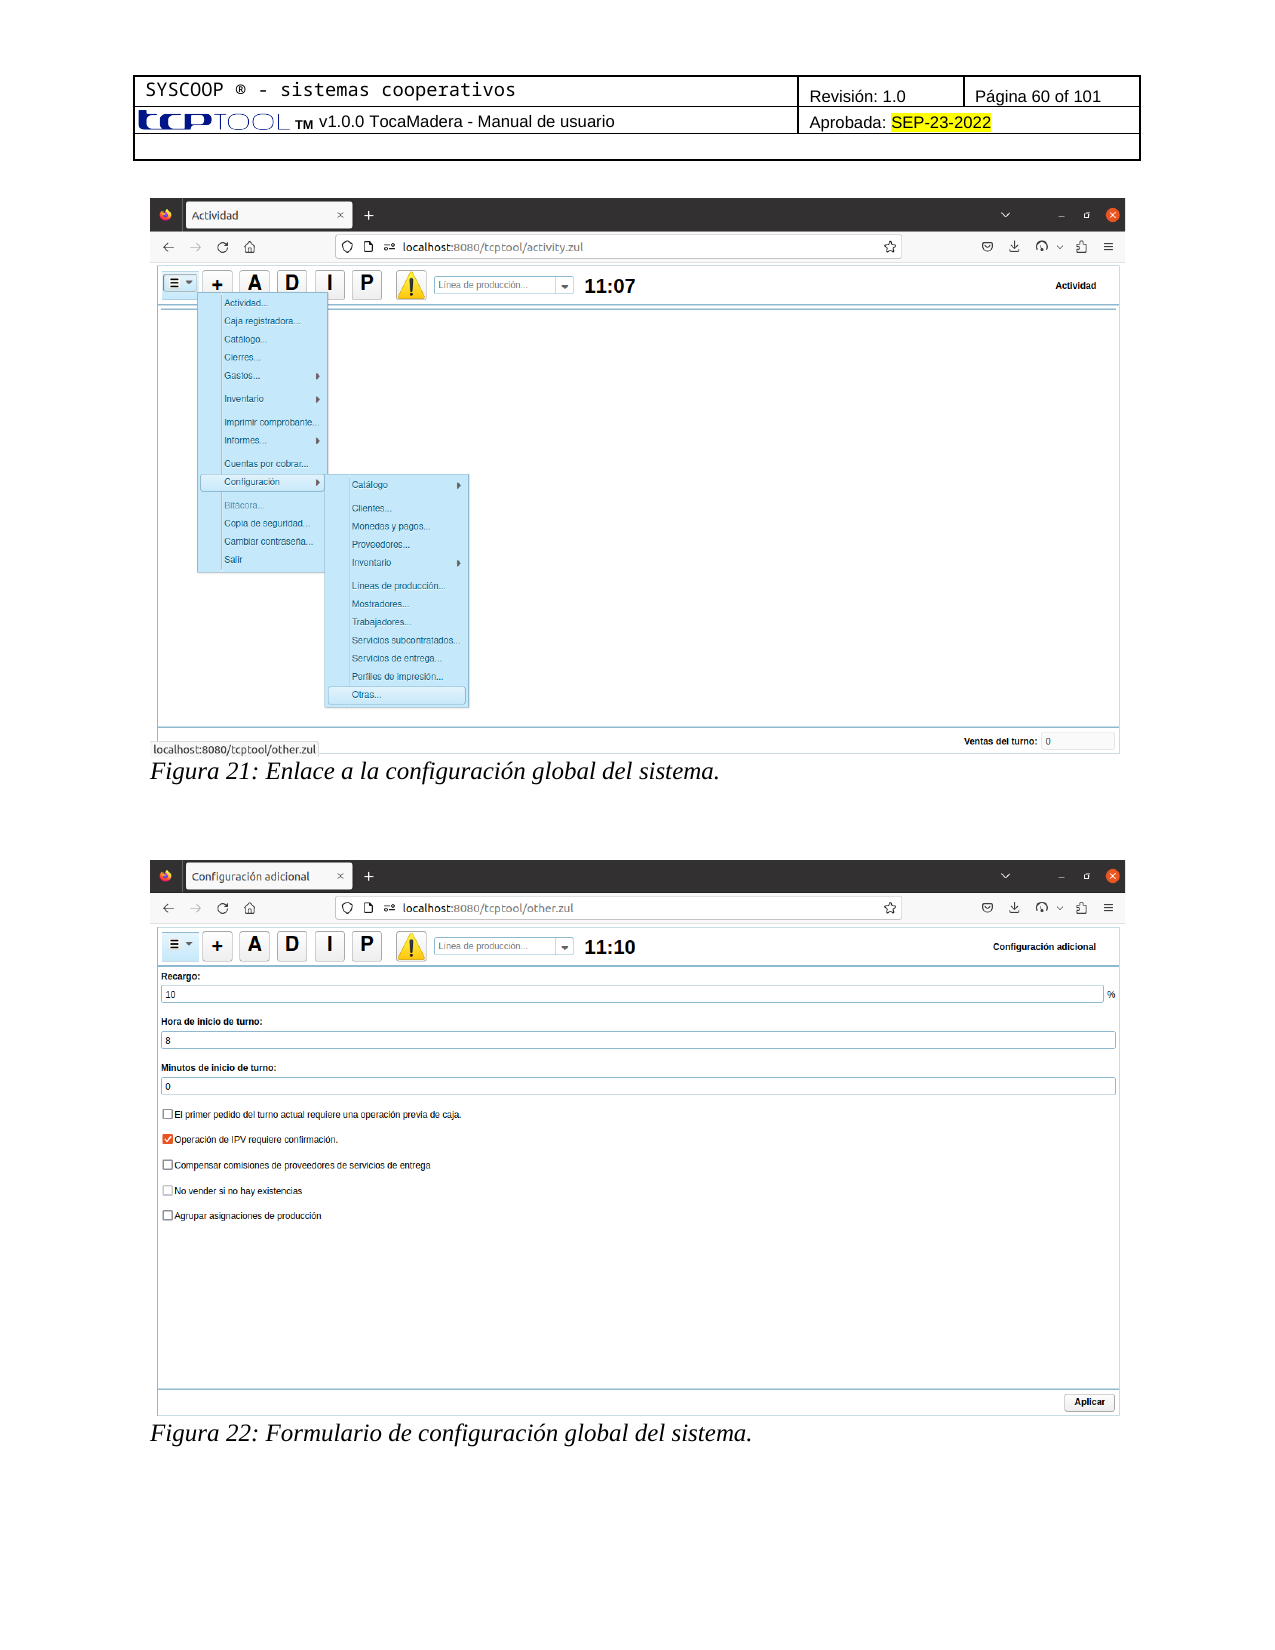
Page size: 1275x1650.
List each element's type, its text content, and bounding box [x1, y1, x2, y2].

picture [138, 110, 290, 130]
picture [150, 198, 1125, 757]
picture [150, 860, 1125, 1419]
text Figura 22: Formulario de configuración global del sistema. [150, 1419, 1125, 1447]
text Figura 21: Enlace a la configuración global del sistema. [150, 757, 1125, 785]
